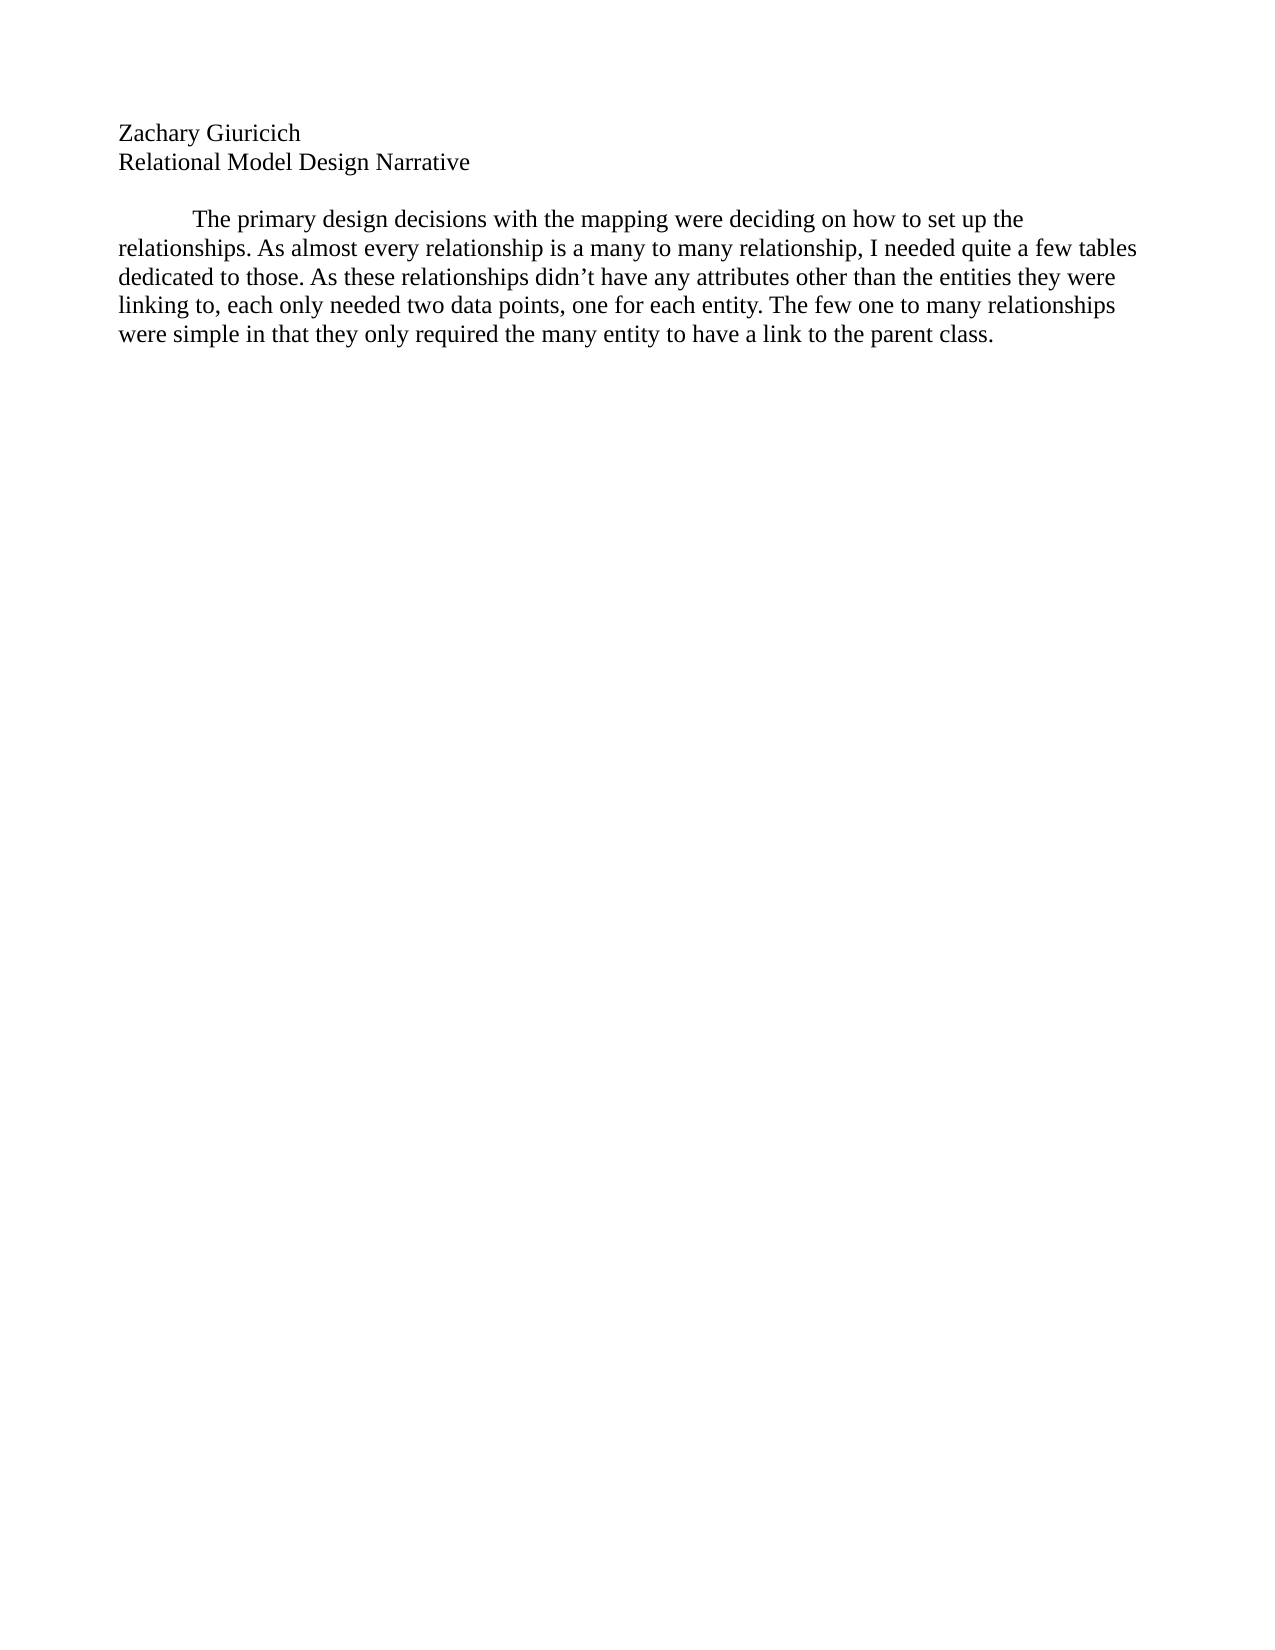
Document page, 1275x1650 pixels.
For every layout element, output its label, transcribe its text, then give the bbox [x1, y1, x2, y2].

text Relational Model Design Narrative [118, 147, 1157, 176]
text The primary design decisions with the mapping were deciding on how to set up the relationships. As almost every relationship is a many to many relationship, I needed quite a few tables dedicated to those. As these relationships didn’t have any attributes other than the entities they were linking to, each only needed two data points, one for each entity. The few one to many relationships were simple in that they only required the many entity to have a link to the parent class. [118, 204, 1157, 348]
text Zachary Giuricich [118, 118, 1157, 147]
